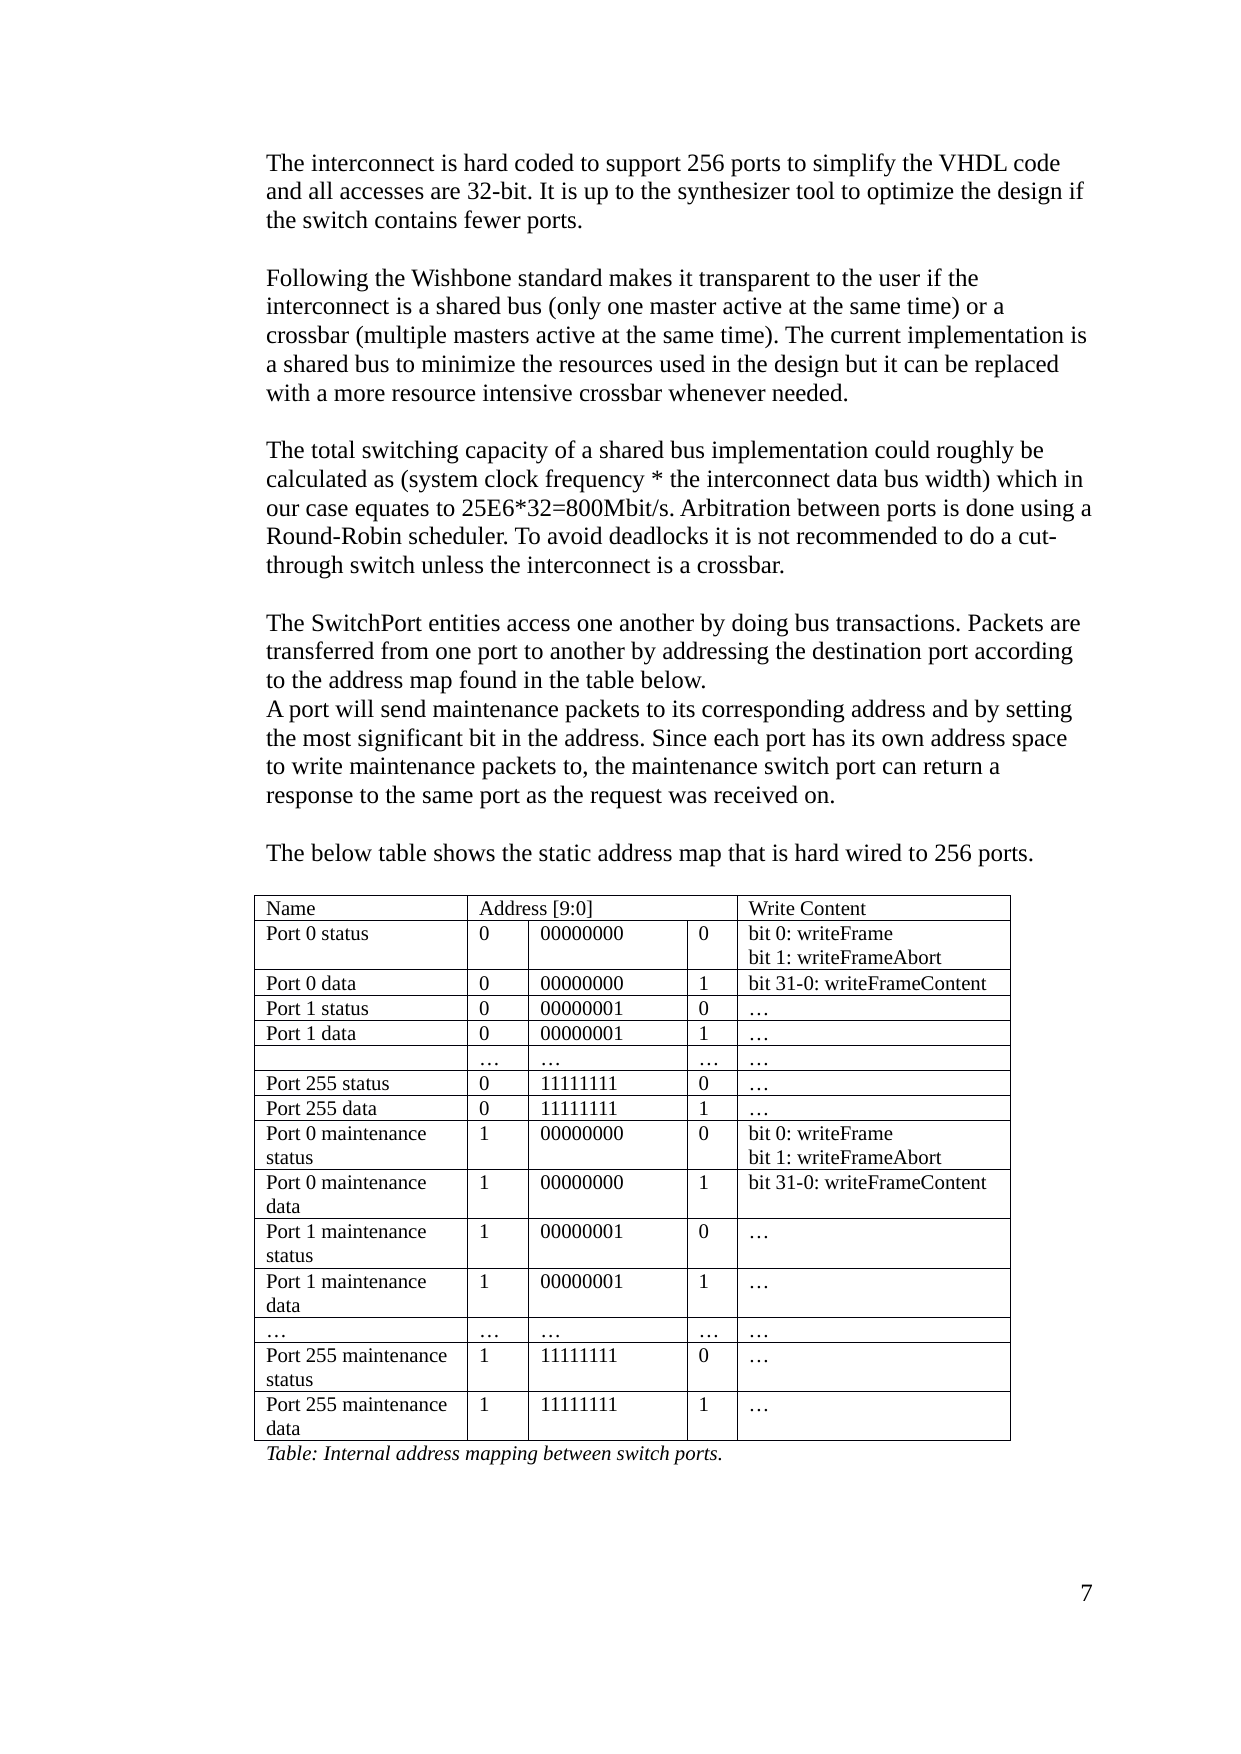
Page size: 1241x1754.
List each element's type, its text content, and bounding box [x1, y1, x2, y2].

table_cell … [738, 1096, 1010, 1120]
table_cell Port 1 status [255, 996, 467, 1019]
table_cell 1 [688, 1269, 737, 1317]
table_cell 0 [468, 970, 528, 994]
table_cell 1 [688, 970, 737, 994]
table_cell … [738, 1046, 1010, 1070]
text Table: Internal address mapping between switch ports. [266, 1441, 1093, 1465]
table_cell 1 [468, 1219, 528, 1267]
table_cell 11111111 [529, 1343, 687, 1391]
table_cell 00000001 [529, 996, 687, 1019]
table_cell 0 [468, 921, 528, 969]
table_cell 0 [468, 1021, 528, 1045]
table_cell 00000001 [529, 1021, 687, 1045]
table_cell bit 0: writeFrame bit 1: writeFrameAbort [738, 1121, 1010, 1169]
text The SwitchPort entities access one another by doing bus transactions. Packets are transferred from one port to another by addressing the destination port according to the address map found in the table below. [266, 608, 1093, 694]
text The total switching capacity of a shared bus implementation could roughly be calculated as (system clock frequency * the interconnect data bus width) which in our case equates to 25E6*32=800Mbit/s. Arbitration between ports is done using a Round-Robin scheduler. To avoid deadlocks it is not recommended to do a cut-through switch unless the interconnect is a crossbar. [266, 435, 1093, 579]
table_cell Port 255 status [255, 1071, 467, 1095]
table_cell Port 0 data [255, 970, 467, 994]
table_cell Port 1 maintenance data [255, 1269, 467, 1317]
table_cell [255, 1046, 467, 1070]
table_cell … [738, 1269, 1010, 1317]
text A port will send maintenance packets to its corresponding address and by setting the most significant bit in the address. Since each port has its own address space to write maintenance packets to, the maintenance switch port can return a response to the same port as the request was received on. [266, 694, 1093, 809]
table_cell Port 1 maintenance status [255, 1219, 467, 1267]
table_cell 11111111 [529, 1392, 687, 1440]
table_cell bit 0: writeFrame bit 1: writeFrameAbort [738, 921, 1010, 969]
table_cell 1 [468, 1343, 528, 1391]
table_cell … [688, 1318, 737, 1342]
table_cell Port 0 maintenance status [255, 1121, 467, 1169]
table_cell … [738, 1318, 1010, 1342]
table_cell … [738, 1021, 1010, 1045]
table_cell … [738, 1343, 1010, 1391]
text The interconnect is hard coded to support 256 ports to simplify the VHDL code and all accesses are 32-bit. It is up to the synthesizer tool to optimize the design if the switch contains fewer ports. [266, 148, 1093, 234]
table_cell 11111111 [529, 1071, 687, 1095]
table_cell … [529, 1046, 687, 1070]
table_cell 0 [688, 921, 737, 969]
table_cell … [688, 1046, 737, 1070]
table_cell 1 [688, 1170, 737, 1218]
table_cell 0 [688, 996, 737, 1019]
table_cell … [468, 1046, 528, 1070]
table_cell 1 [688, 1021, 737, 1045]
table_cell 0 [468, 996, 528, 1019]
table_cell 1 [688, 1392, 737, 1440]
table_header Name [255, 896, 467, 920]
table_cell 00000000 [529, 1121, 687, 1169]
table_cell 1 [468, 1269, 528, 1317]
table_cell … [529, 1318, 687, 1342]
table_cell bit 31-0: writeFrameContent [738, 970, 1010, 994]
table_header Address [9:0] [468, 896, 737, 920]
text The below table shows the static address map that is hard wired to 256 ports. [266, 838, 1093, 866]
table_cell 11111111 [529, 1096, 687, 1120]
table_cell … [738, 1219, 1010, 1267]
table_cell 0 [688, 1121, 737, 1169]
table_cell 0 [688, 1071, 737, 1095]
table_cell Port 255 maintenance status [255, 1343, 467, 1391]
table_cell 1 [688, 1096, 737, 1120]
table_cell 0 [468, 1071, 528, 1095]
table_cell 1 [468, 1121, 528, 1169]
text Following the Wishbone standard makes it transparent to the user if the interconnect is a shared bus (only one master active at the same time) or a crossbar (multiple masters active at the same time). The current implementation is a shared bus to minimize the resources used in the design but it can be replaced with a more resource intensive crossbar whenever needed. [266, 263, 1093, 406]
table_cell Port 255 maintenance data [255, 1392, 467, 1440]
table_cell bit 31-0: writeFrameContent [738, 1170, 1010, 1218]
table_cell 00000001 [529, 1219, 687, 1267]
table_header Write Content [738, 896, 1010, 920]
table_cell 0 [468, 1096, 528, 1120]
table_cell Port 0 status [255, 921, 467, 969]
table_cell … [738, 996, 1010, 1019]
table_cell 00000000 [529, 921, 687, 969]
table_cell … [468, 1318, 528, 1342]
table_cell … [738, 1071, 1010, 1095]
table_cell Port 0 maintenance data [255, 1170, 467, 1218]
table_cell … [255, 1318, 467, 1342]
table_cell … [738, 1392, 1010, 1440]
table_cell 0 [688, 1219, 737, 1267]
table_cell 00000000 [529, 970, 687, 994]
table_cell 00000001 [529, 1269, 687, 1317]
table_cell 1 [468, 1170, 528, 1218]
table_cell Port 1 data [255, 1021, 467, 1045]
table_cell 1 [468, 1392, 528, 1440]
table_cell 00000000 [529, 1170, 687, 1218]
table_cell 0 [688, 1343, 737, 1391]
table_cell Port 255 data [255, 1096, 467, 1120]
